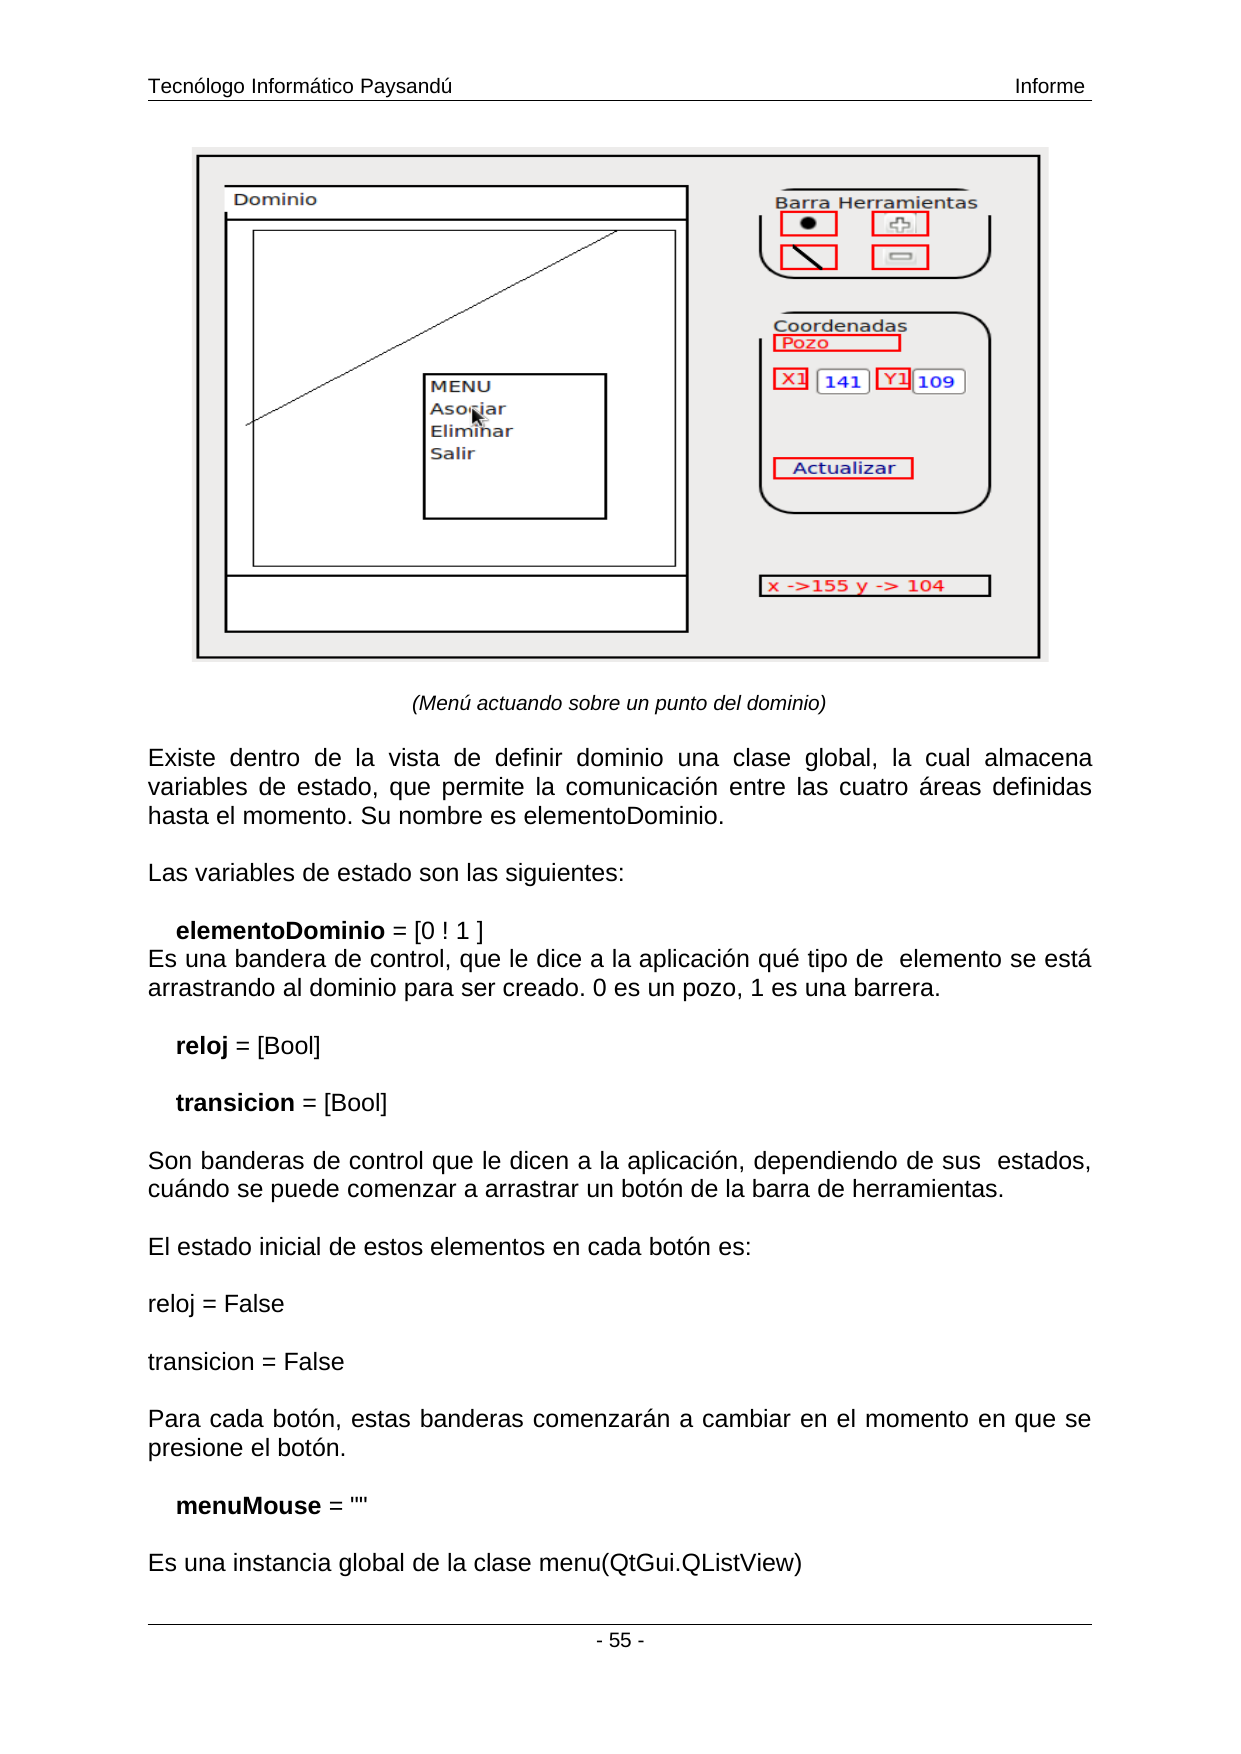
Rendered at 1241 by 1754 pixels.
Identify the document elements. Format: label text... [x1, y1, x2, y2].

text (Menú actuando sobre un punto del dominio) [148, 690, 1092, 714]
text Son banderas de control que le dicen a la aplicación, dependiendo de sus estados, cuándo se puede comenzar a arrastrar un botón de la barra de herramientas. [148, 1146, 1092, 1203]
text transicion = False [148, 1347, 1092, 1376]
text elementoDominio = [0 ! 1 ] [148, 916, 1092, 944]
picture [191, 147, 1049, 662]
text Es una bandera de control, que le dice a la aplicación qué tipo de elemento se está arrastrando al dominio para ser creado. 0 es un pozo, 1 es una barrera. [148, 944, 1092, 1002]
text Para cada botón, estas banderas comenzarán a cambiar en el momento en que se presione el botón. [148, 1404, 1092, 1462]
text transicion = [Bool] [148, 1088, 1092, 1117]
text reloj = [Bool] [148, 1031, 1092, 1059]
text El estado inicial de estos elementos en cada botón es: [148, 1232, 1092, 1261]
text Las variables de estado son las siguientes: [148, 858, 1092, 887]
text Existe dentro de la vista de definir dominio una clase global, la cual almacena variables de estado, que permite la comunicación entre las cuatro áreas definidas hasta el momento. Su nombre es elementoDominio. [148, 743, 1092, 829]
text reloj = False [148, 1289, 1092, 1318]
text menuMouse = "" [148, 1491, 1092, 1519]
text Es una instancia global de la clase menu(QtGui.QListView) [148, 1548, 1092, 1577]
